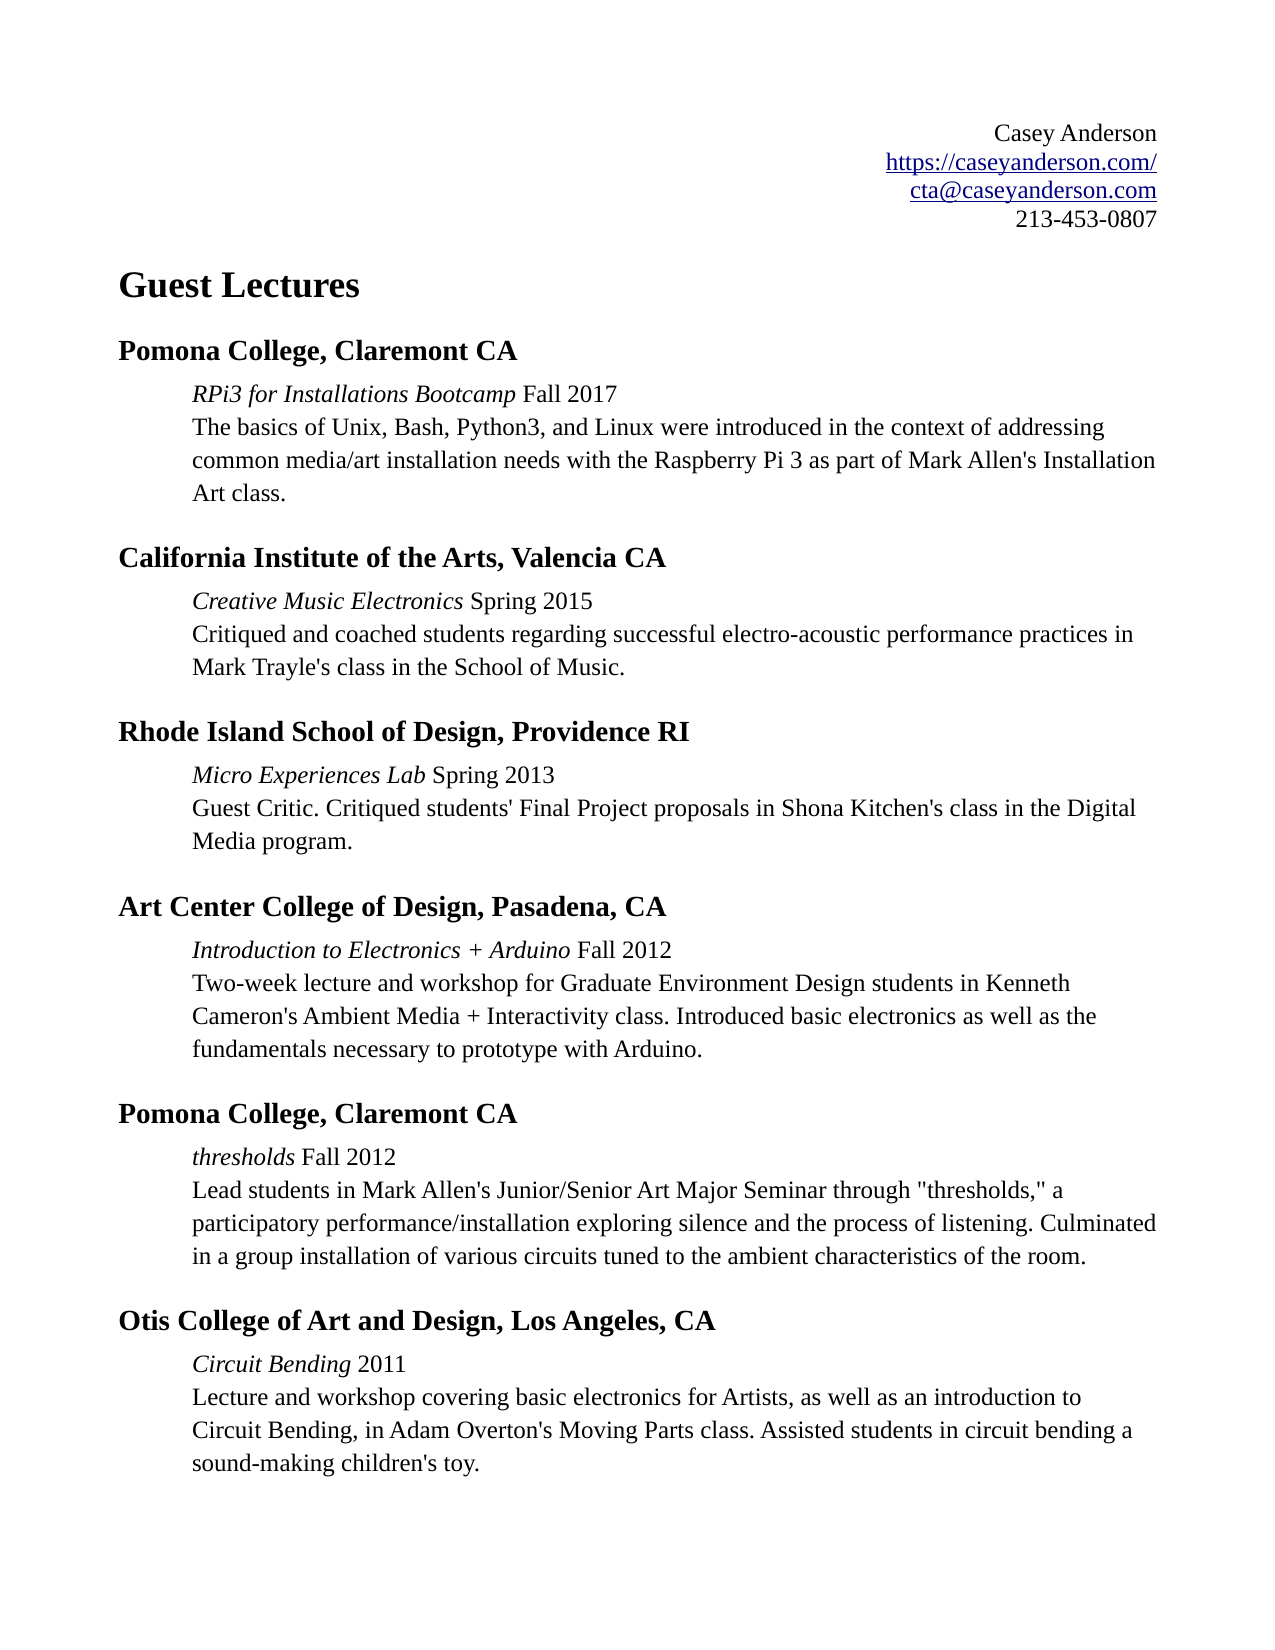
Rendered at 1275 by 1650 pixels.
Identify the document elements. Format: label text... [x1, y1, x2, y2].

subtitle Guest Lectures [118, 263, 1157, 306]
list Creative Music Electronics Spring 2015 Critiqued and coached students regarding successful electro-acoustic performance practices in Mark Trayle's class in the School of Music. [162, 586, 1157, 681]
list Introduction to Electronics + Arduino Fall 2012 Two-week lecture and workshop for Graduate Environment Design students in Kenneth Cameron's Ambient Media + Interactivity class. Introduced basic electronics as well as the fundamentals necessary to prototype with Arduino. [162, 935, 1157, 1062]
subtitle Pomona College, Claremont CA [118, 333, 1157, 366]
list Circuit Bending 2011 Lecture and workshop covering basic electronics for Artists, as well as an introduction to Circuit Bending, in Adam Overton's Moving Parts class. Assisted students in circuit bending a sound-making children's toy. [162, 1349, 1157, 1477]
subtitle Art Center College of Design, Pasadena, CA [118, 889, 1157, 922]
list Micro Experiences Lab Spring 2013 Guest Critic. Critiqued students' Final Project proposals in Shona Kitchen's class in the Digital Media program. [162, 760, 1157, 855]
subtitle Pomona College, Claremont CA [118, 1096, 1157, 1129]
subtitle Otis College of Art and Design, Los Angeles, CA [118, 1303, 1157, 1337]
list RPi3 for Installations Bootcamp Fall 2017 The basics of Unix, Bash, Python3, and Linux were introduced in the context of addressing common media/art installation needs with the Raspberry Pi 3 as part of Mark Allen's Installation Art class. [162, 379, 1157, 507]
list thresholds Fall 2012 Lead students in Mark Allen's Junior/Senior Art Major Seminar through "thresholds," a participatory performance/installation exploring silence and the process of listening. Culminated in a group installation of various circuits tuned to the ambient characteristics of the room. [162, 1142, 1157, 1270]
subtitle Rhode Island School of Design, Providence RI [118, 714, 1157, 748]
subtitle California Institute of the Arts, Valencia CA [118, 540, 1157, 574]
